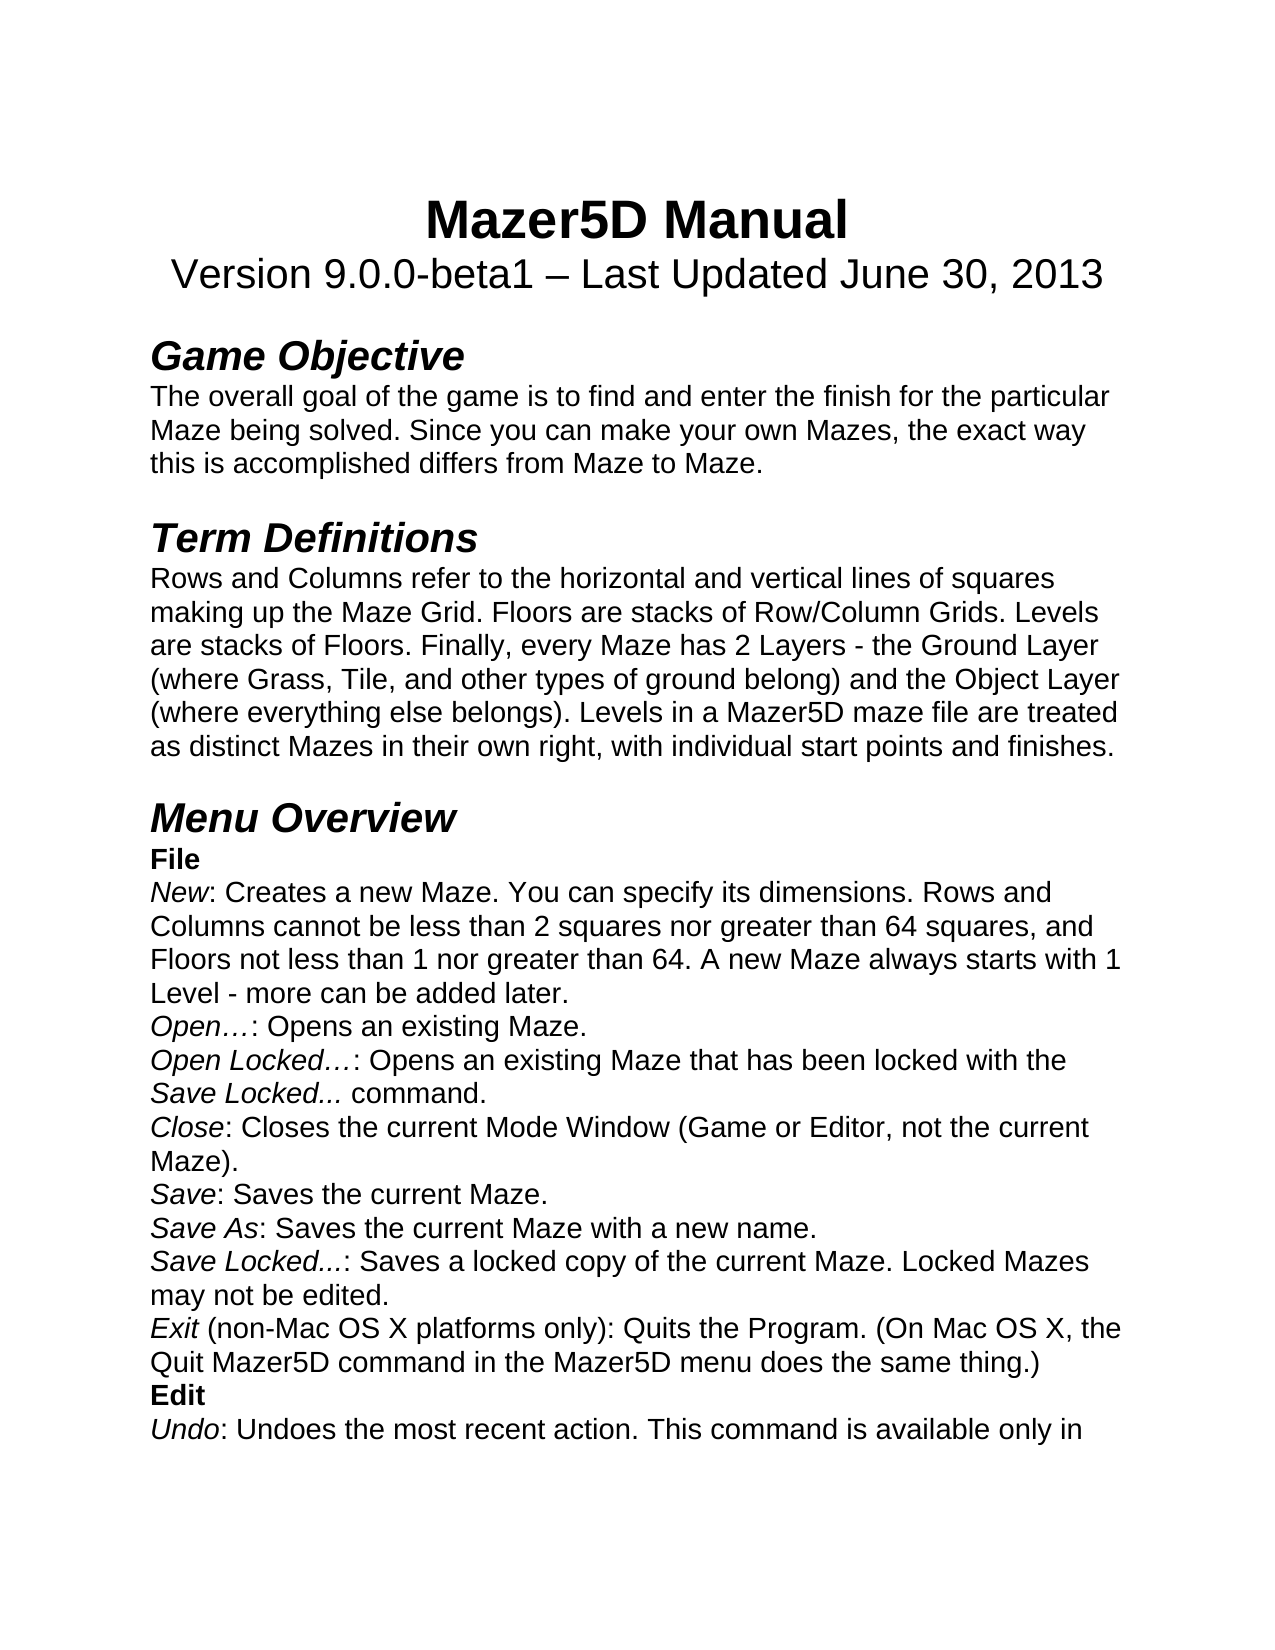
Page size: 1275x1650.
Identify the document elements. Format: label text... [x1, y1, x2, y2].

text Mazer5D Manual [150, 187, 1125, 250]
text Menu Overview [150, 794, 1125, 842]
text Undo: Undoes the most recent action. This command is available only in [150, 1412, 1125, 1445]
text The overall goal of the game is to find and enter the finish for the particular Maze being solved. Since you can make your own Mazes, the exact way this is accomplished differs from Maze to Maze. [150, 379, 1125, 480]
text Open Locked…: Opens an existing Maze that has been locked with the Save Locked... command. [150, 1043, 1125, 1110]
text Open…: Opens an existing Maze. [150, 1009, 1125, 1043]
text File [150, 842, 1125, 875]
text Save Locked...: Saves a locked copy of the current Maze. Locked Mazes may not be edited. [150, 1244, 1125, 1311]
text Exit (non-Mac OS X platforms only): Quits the Program. (On Mac OS X, the Quit Mazer5D command in the Mazer5D menu does the same thing.) [150, 1311, 1125, 1378]
text Save: Saves the current Maze. [150, 1177, 1125, 1211]
text Rows and Columns refer to the horizontal and vertical lines of squares making up the Maze Grid. Floors are stacks of Row/Column Grids. Levels are stacks of Floors. Finally, every Maze has 2 Layers - the Ground Layer (where Grass, Tile, and other types of ground belong) and the Object Layer (where everything else belongs). Levels in a Mazer5D maze file are treated as distinct Mazes in their own right, with individual start points and finishes. [150, 561, 1125, 762]
text Term Definitions [150, 513, 1125, 561]
text Edit [150, 1378, 1125, 1412]
text Save As: Saves the current Maze with a new name. [150, 1211, 1125, 1244]
text Version 9.0.0-beta1 – Last Updated June 30, 2013 [150, 250, 1125, 298]
text New: Creates a new Maze. You can specify its dimensions. Rows and Columns cannot be less than 2 squares nor greater than 64 squares, and Floors not less than 1 nor greater than 64. A new Maze always starts with 1 Level - more can be added later. [150, 875, 1125, 1009]
text Game Objective [150, 331, 1125, 379]
text Close: Closes the current Mode Window (Game or Editor, not the current Maze). [150, 1110, 1125, 1177]
